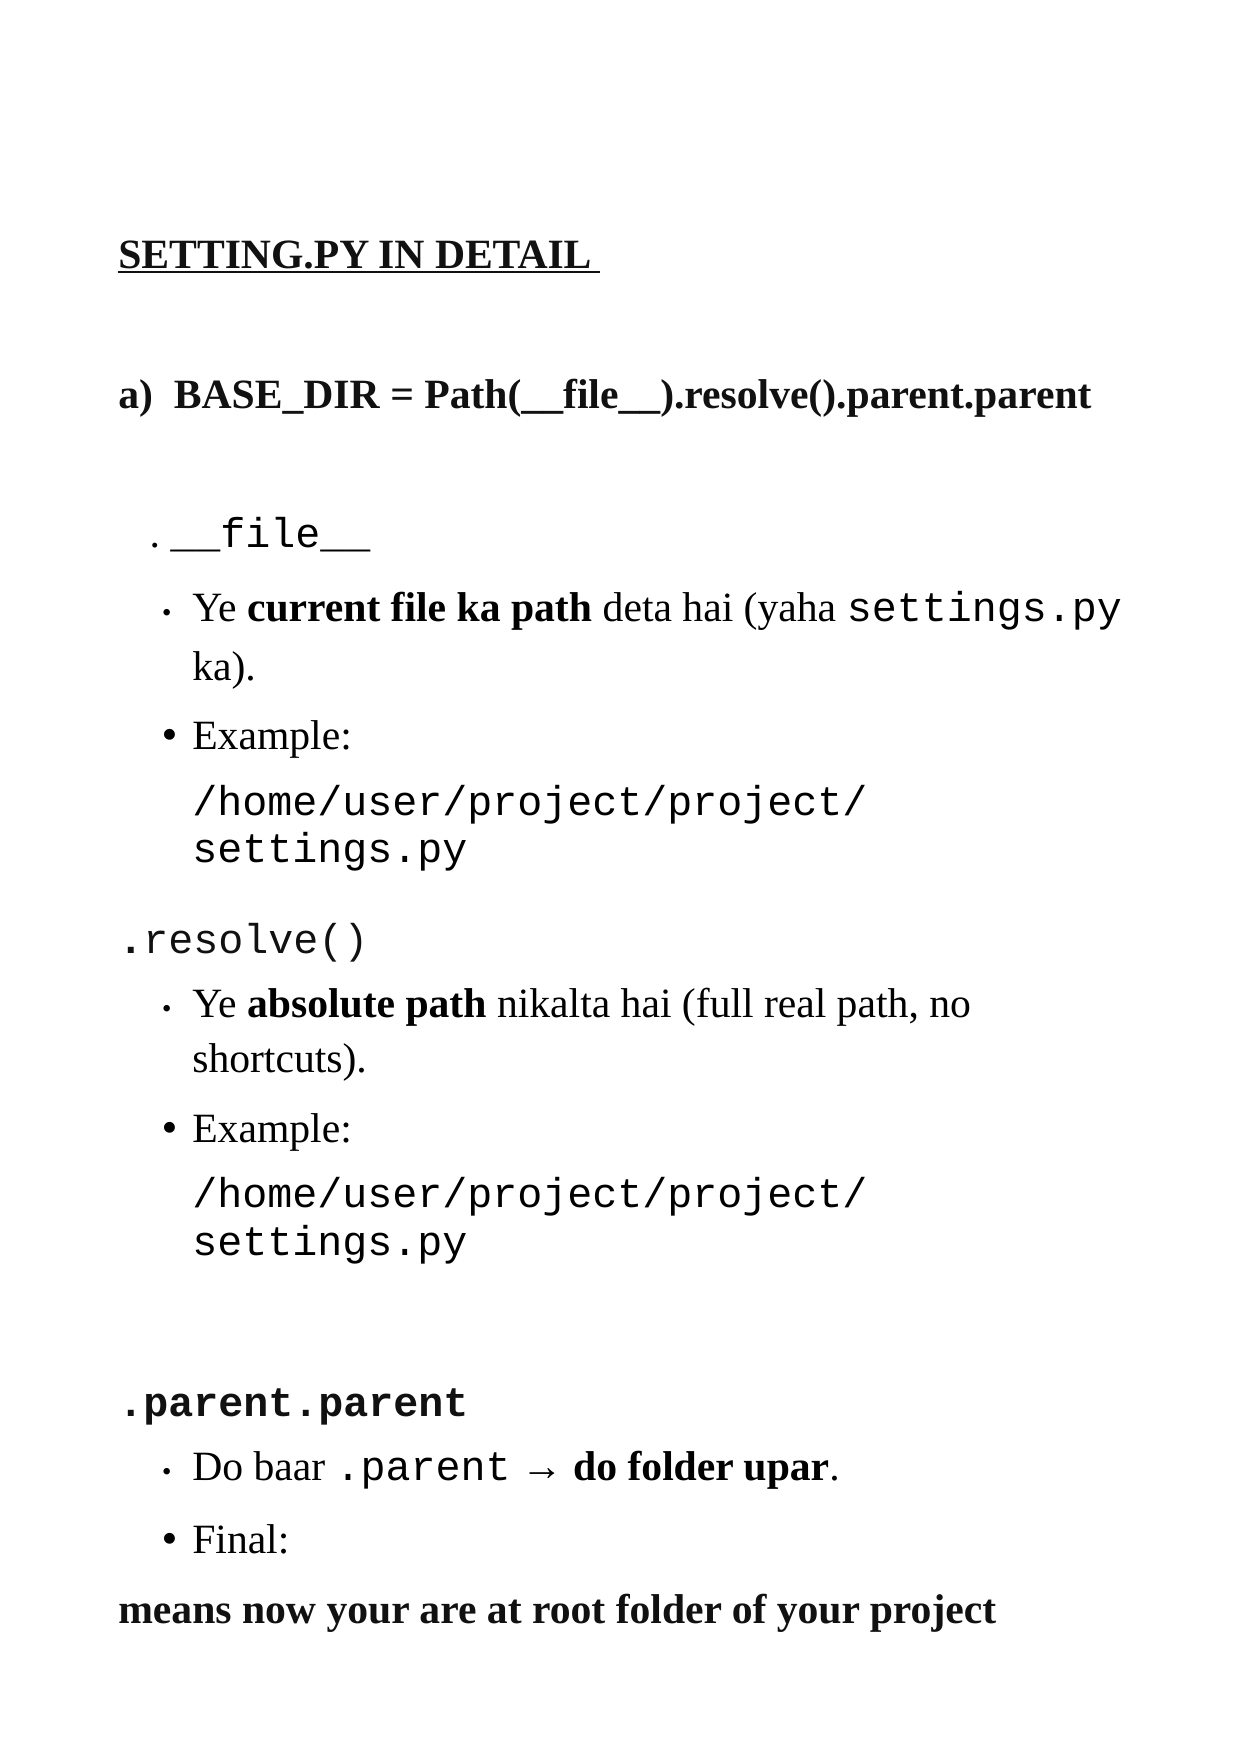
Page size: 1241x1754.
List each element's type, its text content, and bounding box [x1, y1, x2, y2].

list Example: [162, 711, 1122, 759]
text SETTING.PY IN DETAIL [118, 230, 1122, 278]
list Example: [162, 1103, 1122, 1151]
list Ye absolute path nikalta hai (full real path, no shortcuts). [162, 978, 1122, 1082]
list Ye current file ka path deta hai (yaha settings.py ka). [162, 582, 1122, 689]
list Do baar .parent → do folder upar. [162, 1441, 1122, 1492]
subtitle .parent.parent [118, 1381, 1122, 1428]
text means now your are at root folder of your project [118, 1584, 1122, 1632]
list /home/user/project/project/settings.py [162, 780, 1122, 875]
list Final: [162, 1515, 1122, 1563]
subtitle .resolve() [118, 919, 1122, 966]
text a) BASE_DIR = Path(__file__).resolve().parent.parent [118, 369, 1122, 417]
text . __file__ [118, 508, 1122, 560]
list /home/user/project/project/settings.py [162, 1173, 1122, 1267]
